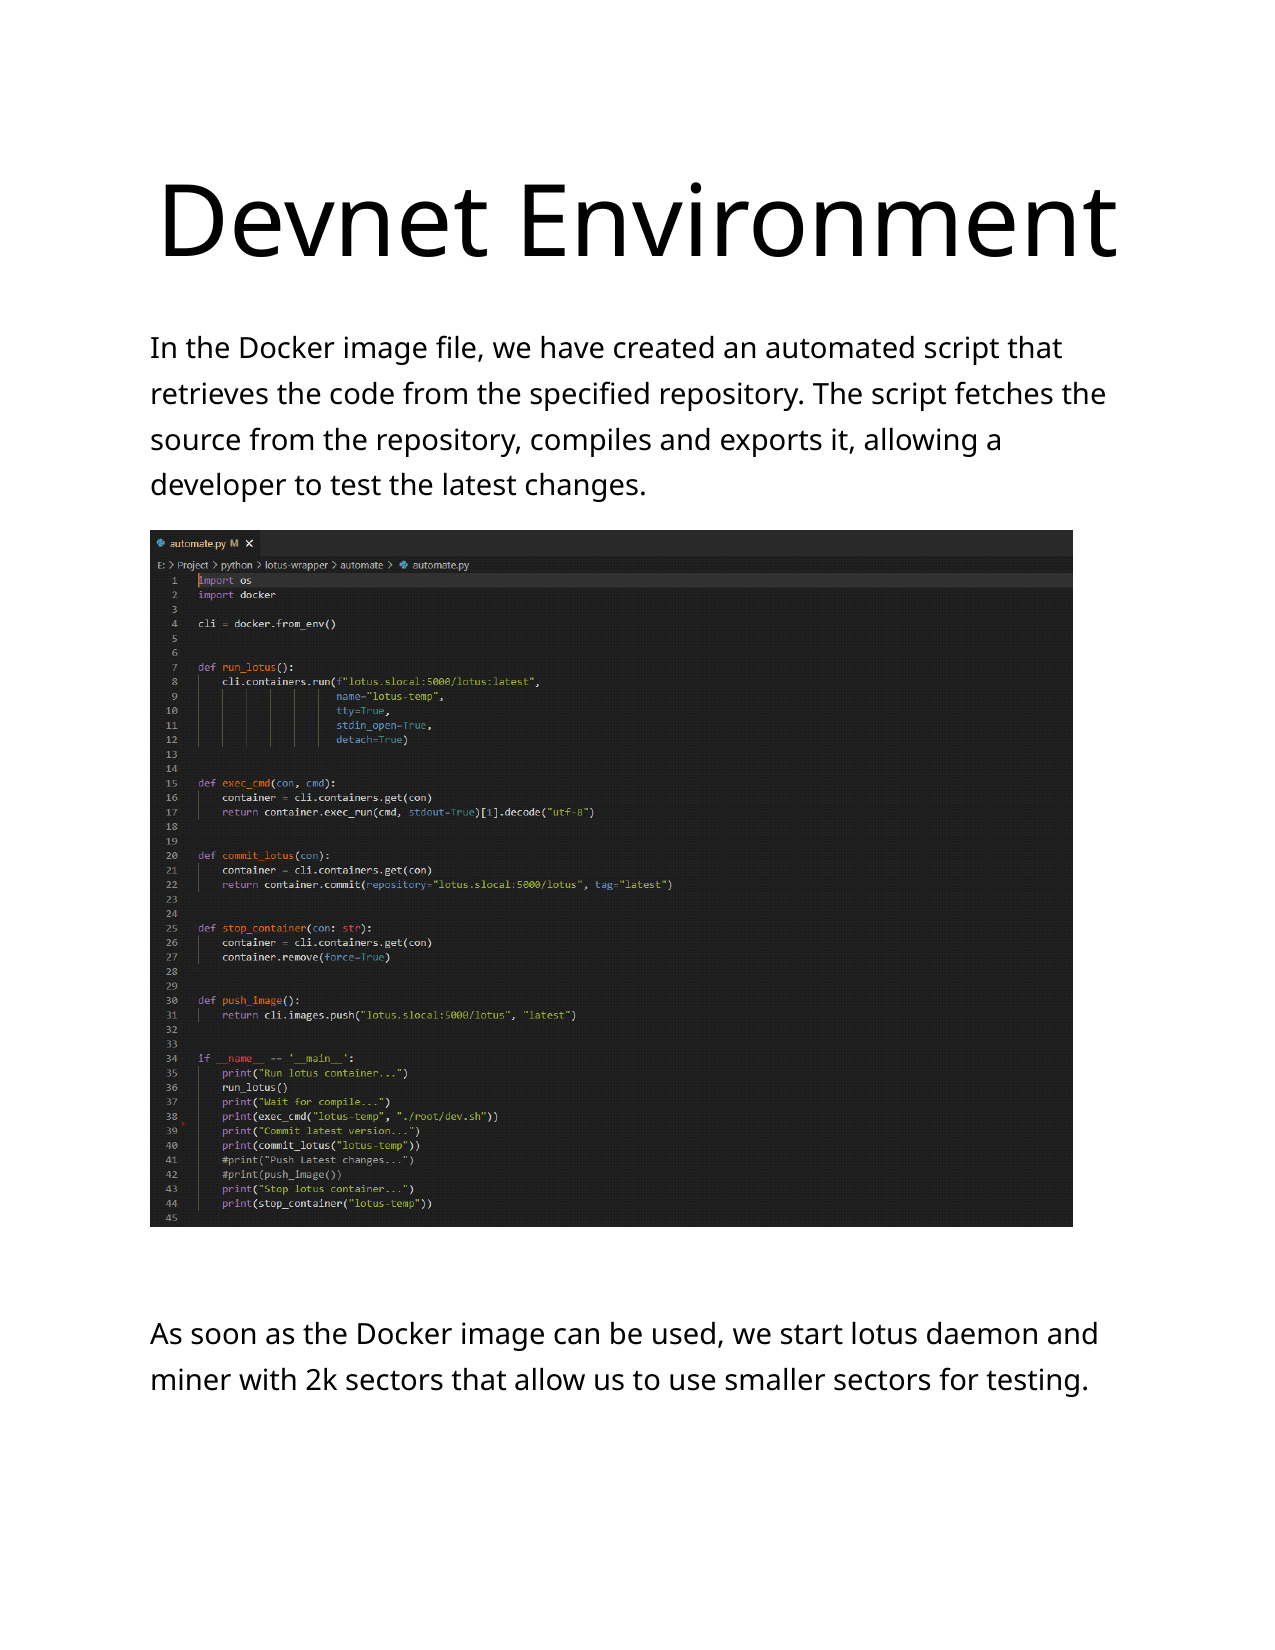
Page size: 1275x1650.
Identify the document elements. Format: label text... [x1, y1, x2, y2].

text Devnet Environment [150, 150, 1125, 286]
text As soon as the Docker image can be used, we start lotus daemon and miner with 2k sectors that allow us to use smaller sectors for testing. [150, 1313, 1125, 1399]
text In the Docker image file, we have created an automated script that retrieves the code from the specified repository. The script fetches the source from the repository, compiles and exports it, allowing a developer to test the latest changes. [150, 327, 1125, 504]
